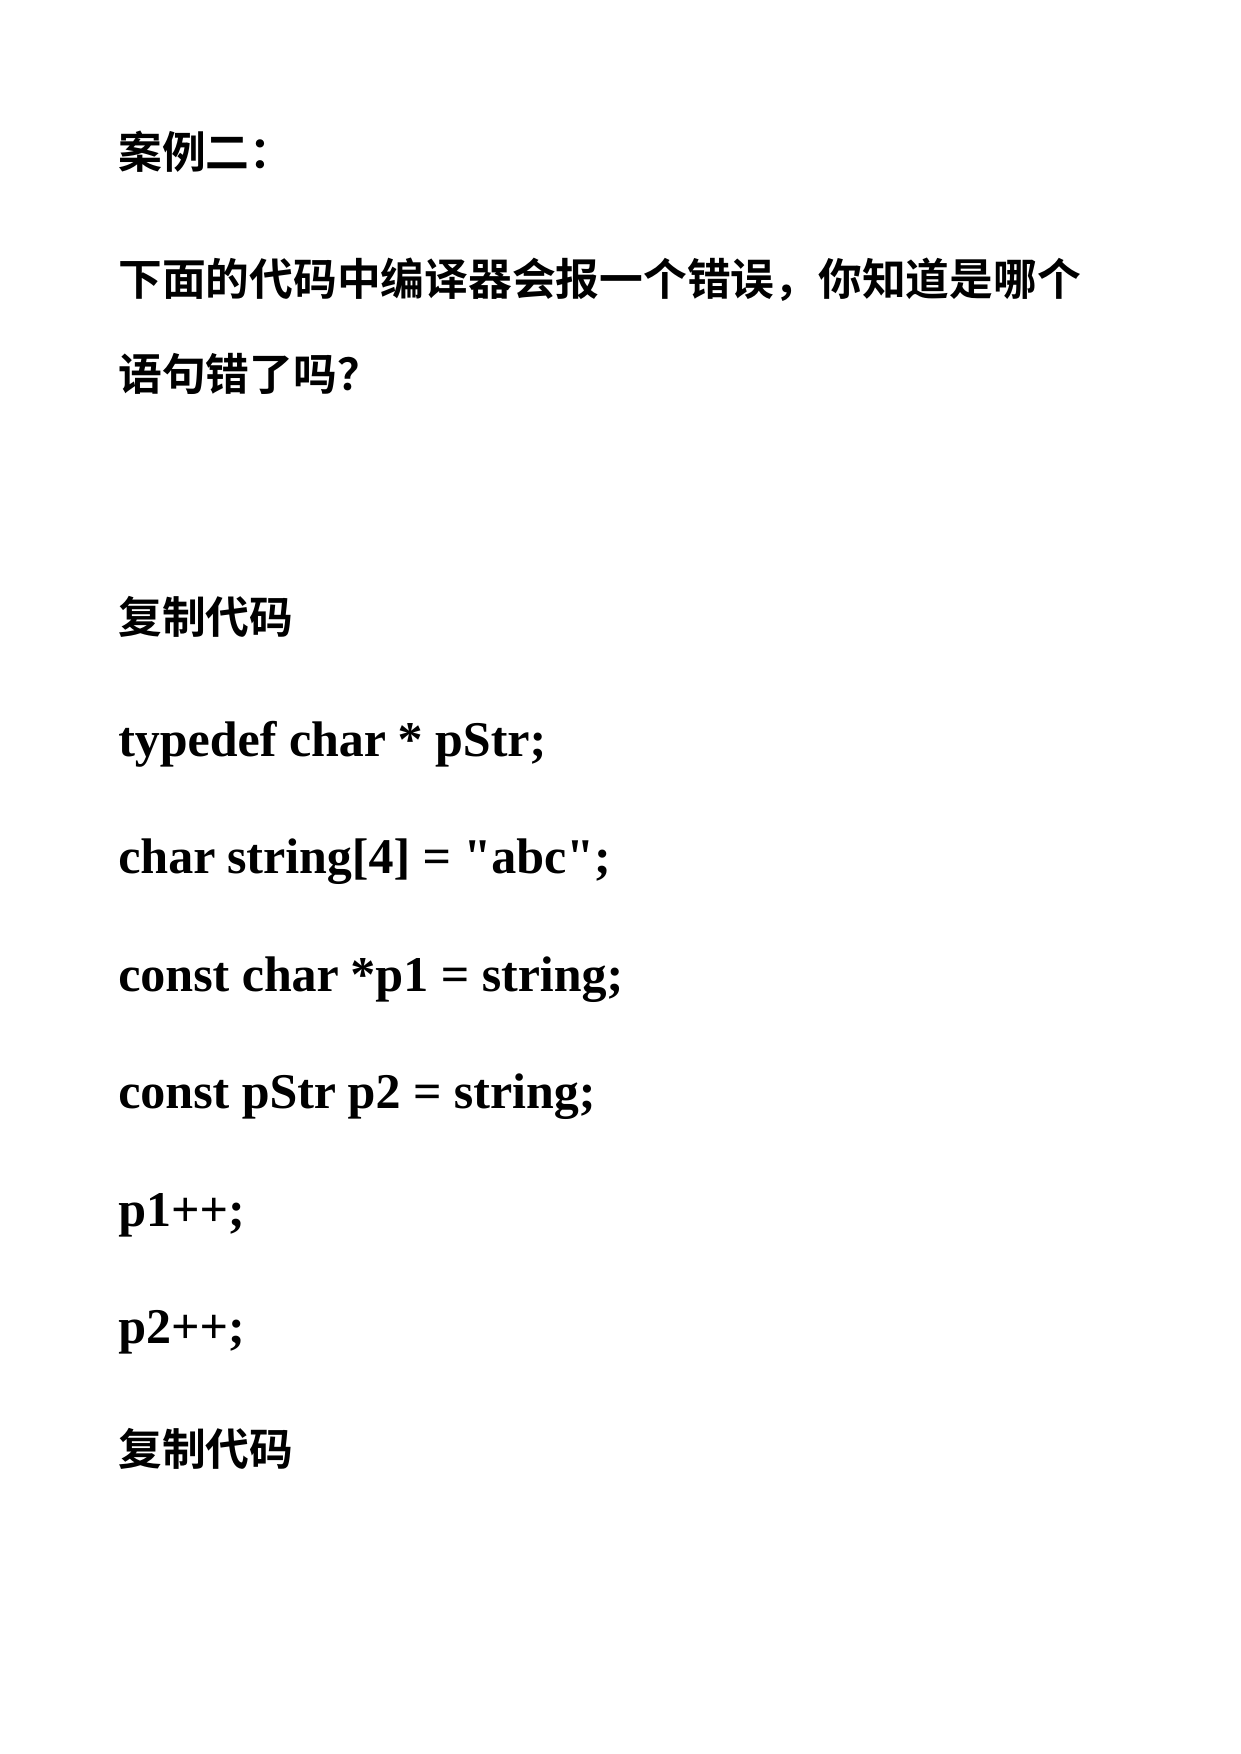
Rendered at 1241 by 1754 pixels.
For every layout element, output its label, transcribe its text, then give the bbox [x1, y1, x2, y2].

subtitle 下面的代码中编译器会报一个错误，你知道是哪个语句错了吗？ [118, 244, 1122, 403]
subtitle p2++; [118, 1297, 1122, 1354]
subtitle char string[4] = "abc"; [118, 827, 1122, 884]
subtitle p1++; [118, 1179, 1122, 1237]
subtitle 案例二： [118, 118, 1122, 181]
subtitle typedef char * pStr; [118, 709, 1122, 767]
subtitle const char *p1 = string; [118, 944, 1122, 1002]
subtitle const pStr p2 = string; [118, 1062, 1122, 1119]
subtitle 复制代码 [118, 1414, 1122, 1478]
subtitle 复制代码 [118, 583, 1122, 646]
